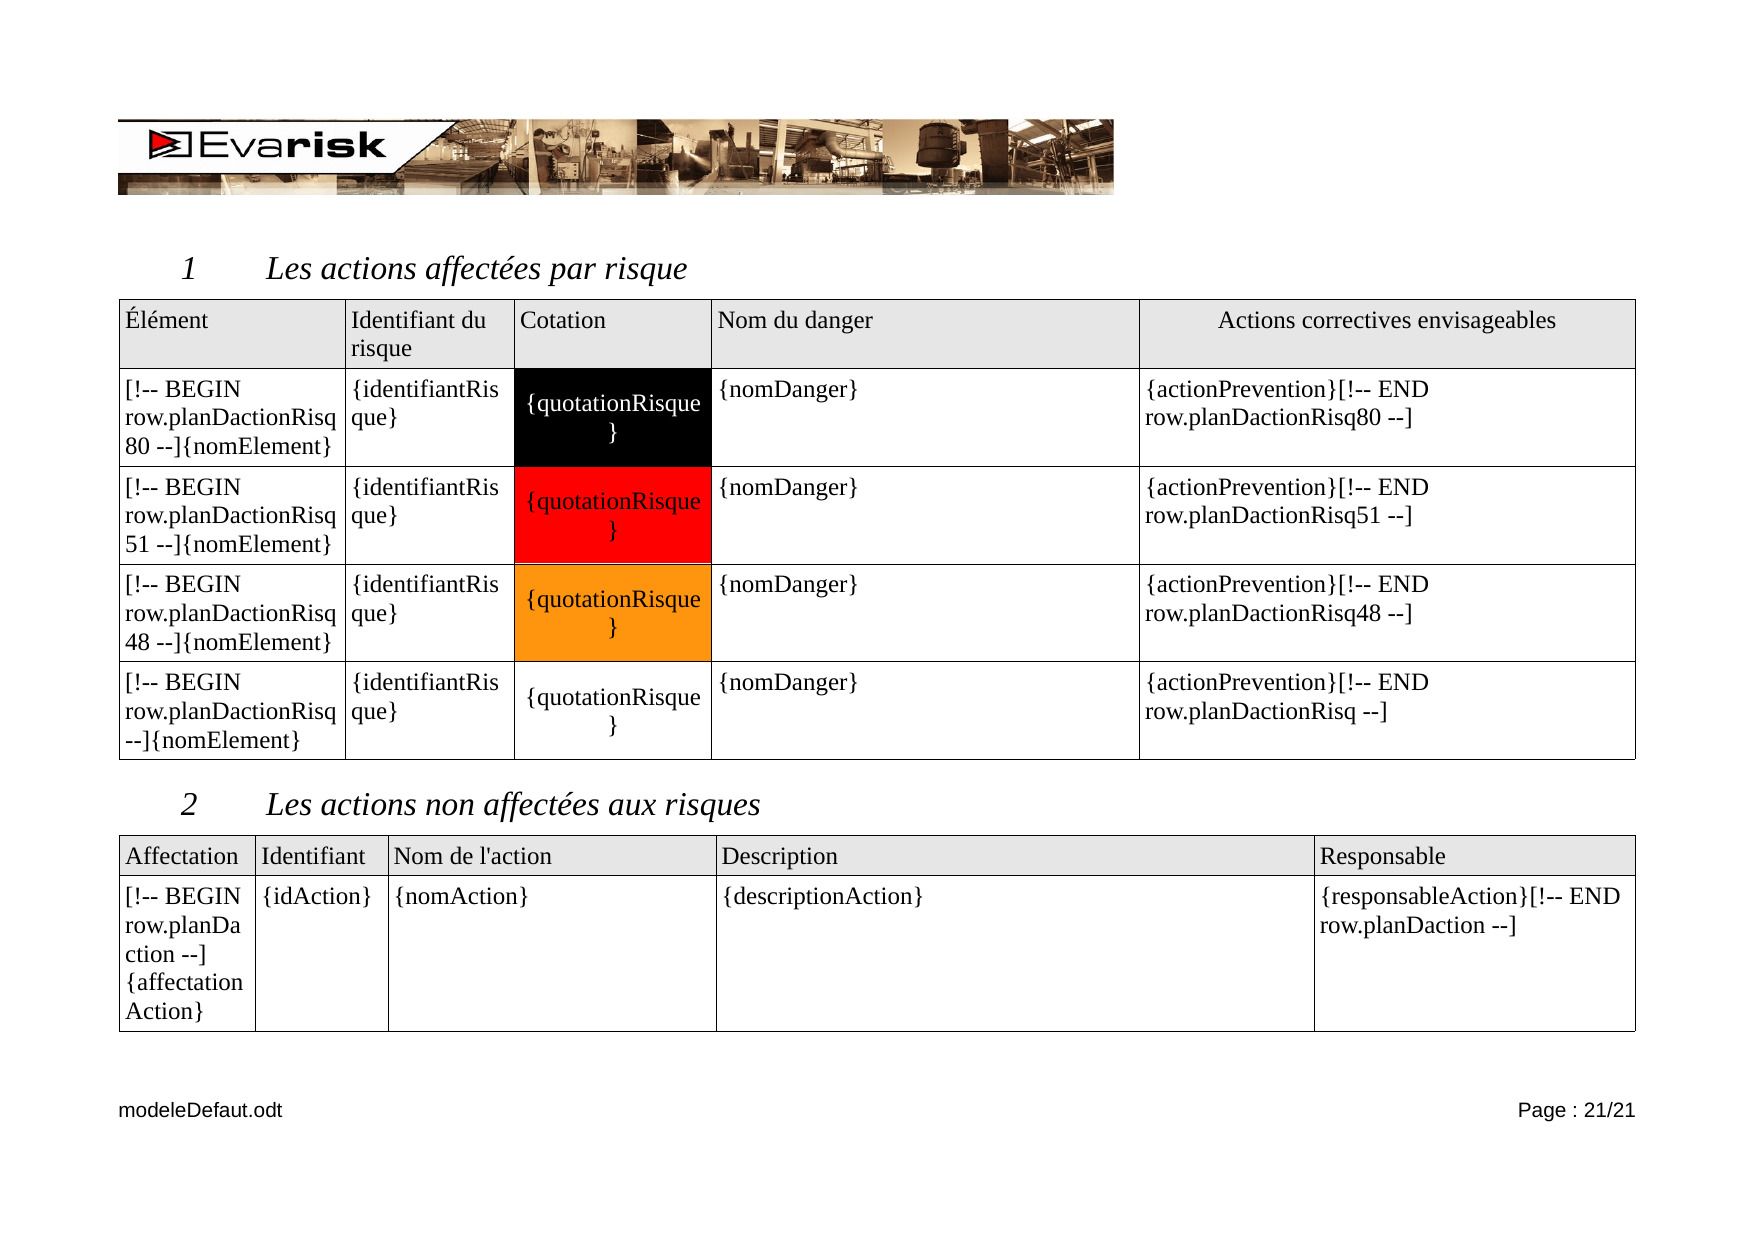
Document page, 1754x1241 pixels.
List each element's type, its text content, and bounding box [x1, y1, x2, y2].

table_cell {nomDanger} [712, 662, 1139, 759]
table_cell {quotationRisque} [515, 369, 711, 466]
table_cell {quotationRisque} [515, 467, 711, 563]
table_cell {quotationRisque} [515, 662, 711, 759]
table_cell {identifiantRisque} [346, 565, 514, 661]
table_cell {descriptionAction} [717, 876, 1314, 1031]
subtitle Les actions affectées par risque [181, 248, 1636, 286]
table_cell {actionPrevention}[!-- END row.planDactionRisq --] [1140, 662, 1635, 759]
table_header Affectation [120, 836, 255, 875]
table_cell {nomAction} [389, 876, 716, 1031]
table_header Nom de l'action [389, 836, 716, 875]
table_cell {quotationRisque} [515, 565, 711, 661]
table_cell {identifiantRisque} [346, 467, 514, 563]
table_header Cotation [515, 300, 711, 368]
table_cell [!-- BEGIN row.planDactionRisq51 --]{nomElement} [120, 467, 345, 563]
table_cell {nomDanger} [712, 467, 1139, 563]
table_cell {actionPrevention}[!-- END row.planDactionRisq51 --] [1140, 467, 1635, 563]
table_header Description [717, 836, 1314, 875]
table_cell {idAction} [256, 876, 388, 1031]
table_cell {identifiantRisque} [346, 662, 514, 759]
table_cell {nomDanger} [712, 369, 1139, 466]
subtitle Les actions non affectées aux risques [181, 784, 1636, 823]
table_header Actions correctives envisageables [1140, 300, 1635, 368]
table_cell [!-- BEGIN row.planDactionRisq --]{nomElement} [120, 662, 345, 759]
table_header Nom du danger [712, 300, 1139, 368]
table_cell {responsableAction}[!-- END row.planDaction --] [1315, 876, 1635, 1031]
table_cell {actionPrevention}[!-- END row.planDactionRisq80 --] [1140, 369, 1635, 466]
table_cell {actionPrevention}[!-- END row.planDactionRisq48 --] [1140, 565, 1635, 661]
table_header Identifiant du risque [346, 300, 514, 368]
table_cell {nomDanger} [712, 565, 1139, 661]
table_cell {identifiantRisque} [346, 369, 514, 466]
table_header Responsable [1315, 836, 1635, 875]
table_header Identifiant [256, 836, 388, 875]
table_cell [!-- BEGIN row.planDactionRisq80 --]{nomElement} [120, 369, 345, 466]
table_cell [!-- BEGIN row.planDactionRisq48 --]{nomElement} [120, 565, 345, 661]
table_header Élément [120, 300, 345, 368]
table_cell [!-- BEGIN row.planDaction --]{affectationAction} [120, 876, 255, 1031]
